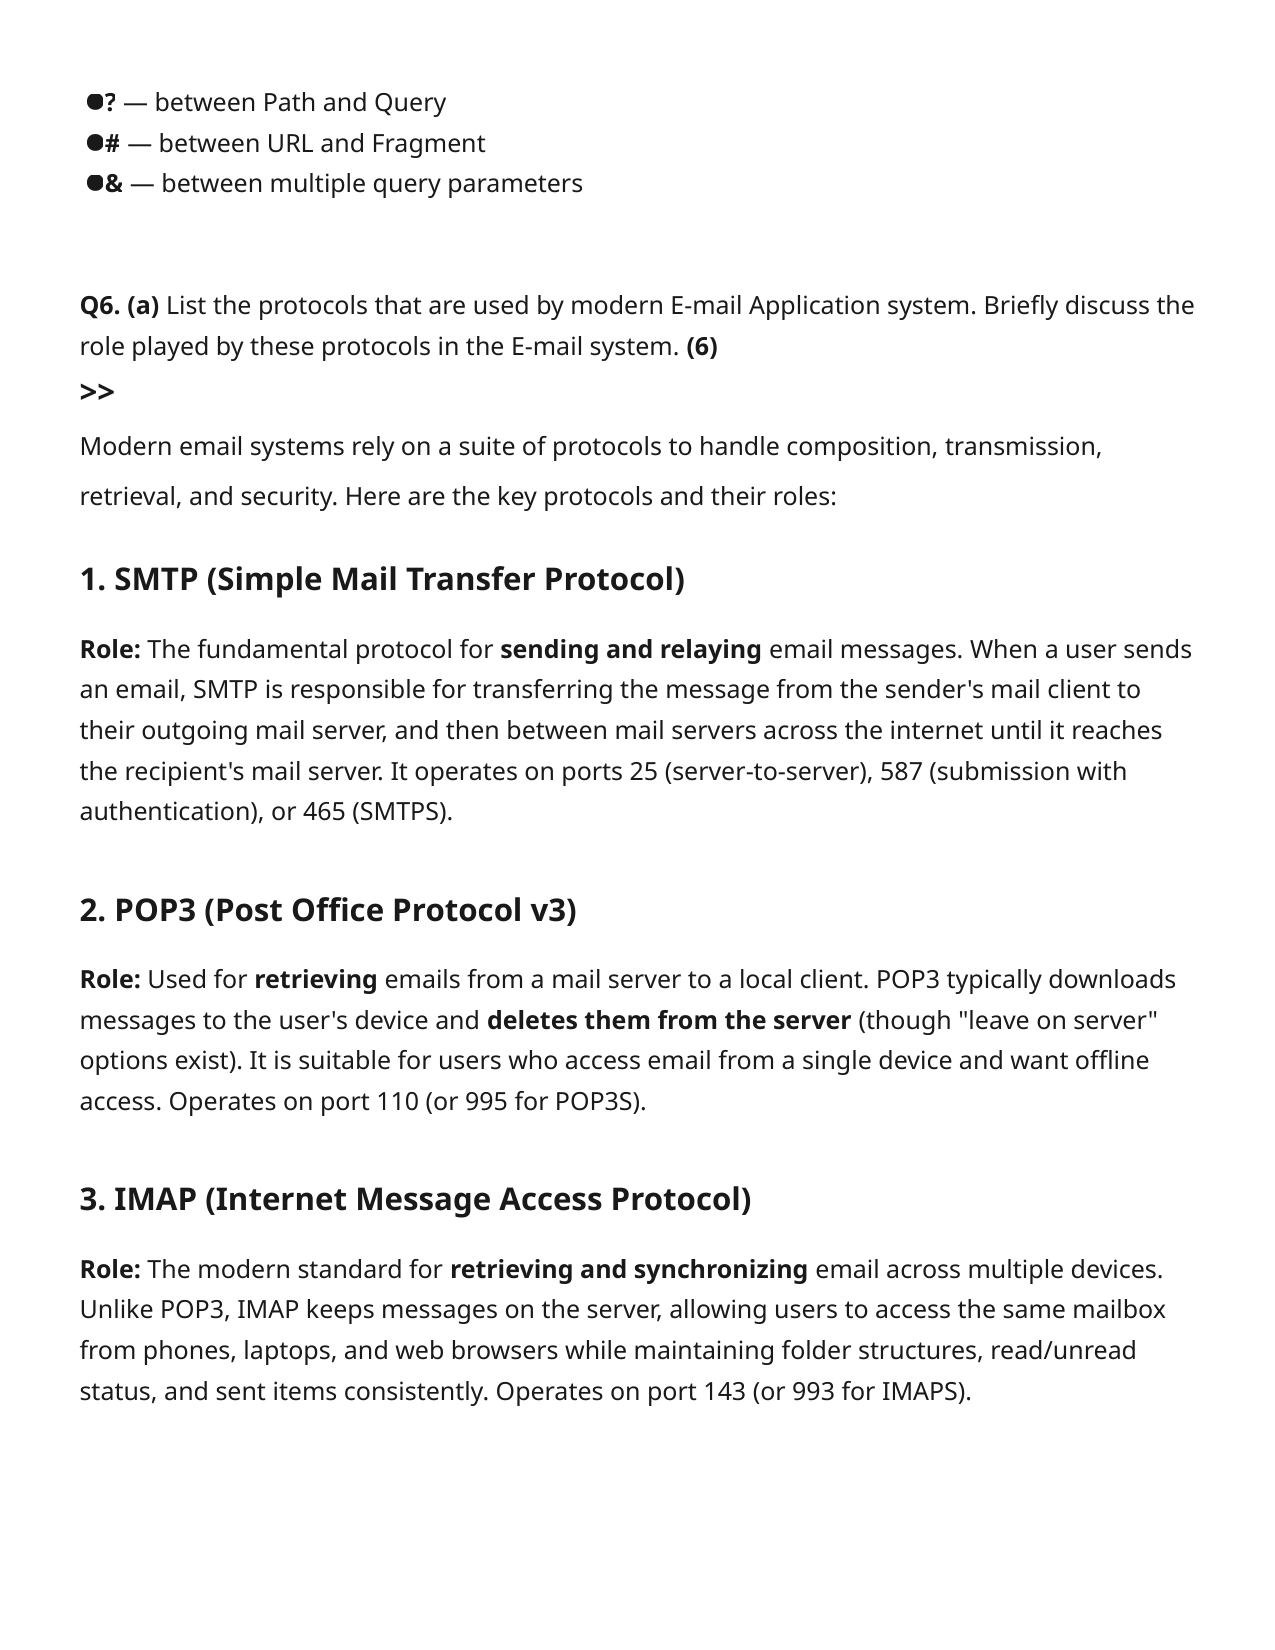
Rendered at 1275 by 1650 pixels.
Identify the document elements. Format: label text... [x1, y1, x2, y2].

list # — between URL and Fragment [84, 119, 1191, 159]
subtitle >> [78, 362, 1197, 412]
text Role: Used for retrieving emails from a mail server to a local client. POP3 typically downloads messages to the user's device and deletes them from the server (though "leave on server" options exist). It is suitable for users who access email from a single device and want offline access. Operates on port 110 (or 995 for POP3S). [78, 955, 1197, 1118]
text Modern email systems rely on a suite of protocols to handle composition, transmission, retrieval, and security. Here are the key protocols and their roles: [78, 412, 1197, 512]
list ? — between Path and Query [84, 78, 1191, 119]
text Role: The modern standard for retrieving and synchronizing email across multiple devices. Unlike POP3, IMAP keeps messages on the server, allowing users to access the same mailbox from phones, laptops, and web browsers while maintaining folder structures, read/unread status, and sent items consistently. Operates on port 143 (or 993 for IMAPS). [78, 1245, 1197, 1407]
text Role: The fundamental protocol for sending and relaying email messages. When a user sends an email, SMTP is responsible for transferring the message from the sender's mail client to their outgoing mail server, and then between mail servers across the internet until it reaches the recipient's mail server. It operates on ports 25 (server-to-server), 587 (submission with authentication), or 465 (SMTPS). [78, 625, 1197, 828]
subtitle 1. SMTP (Simple Mail Transfer Protocol) [78, 550, 1197, 600]
list & — between multiple query parameters [84, 159, 1191, 200]
subtitle 3. IMAP (Internet Message Access Protocol) [78, 1170, 1197, 1220]
subtitle 2. POP3 (Post Office Protocol v3) [78, 880, 1197, 930]
text Q6. (a) List the protocols that are used by modern E-mail Application system. Briefly discuss the role played by these protocols in the E-mail system. (6) [78, 281, 1197, 362]
